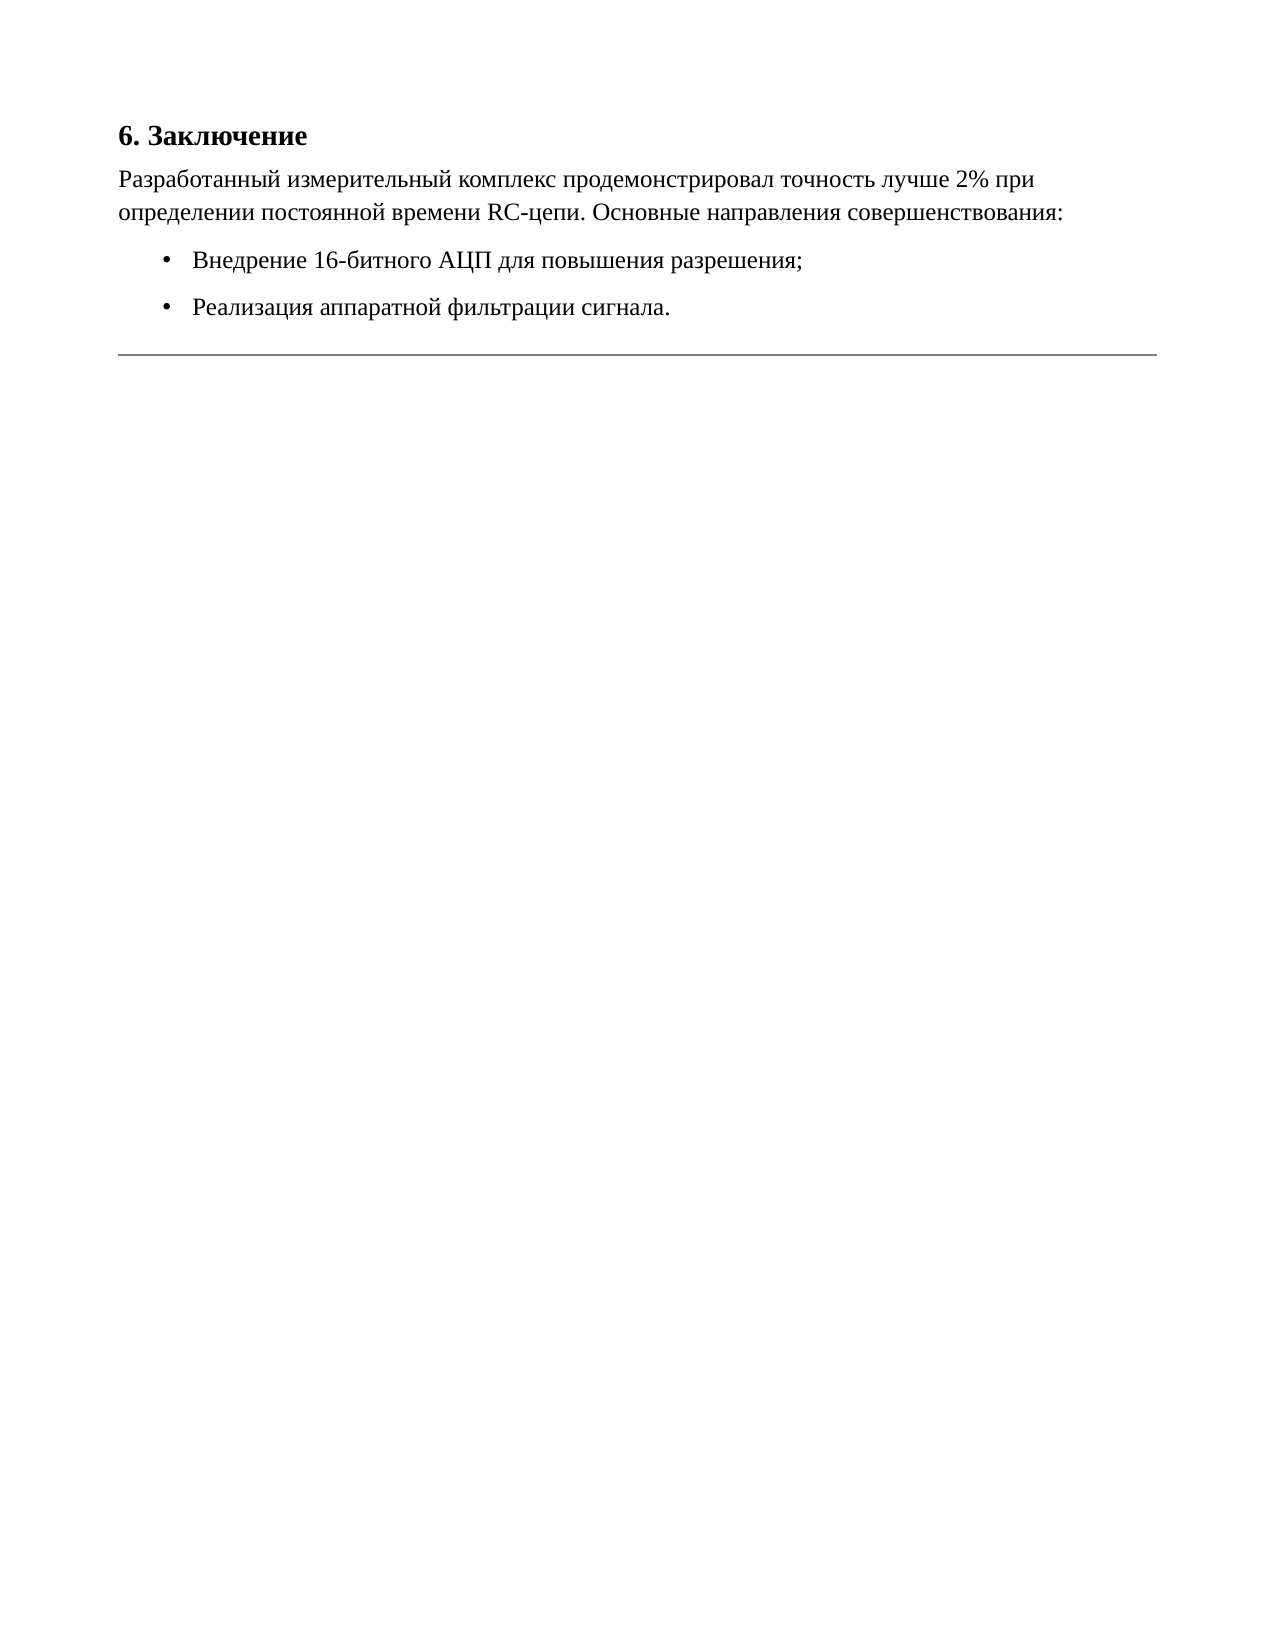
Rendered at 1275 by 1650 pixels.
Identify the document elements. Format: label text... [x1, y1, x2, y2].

subtitle 6. Заключение [118, 118, 1157, 152]
text Разработанный измерительный комплекс продемонстрировал точность лучше 2% при определении постоянной времени RC-цепи. Основные направления совершенствования: [118, 164, 1157, 226]
list Внедрение 16-битного АЦП для повышения разрешения; [162, 245, 1157, 273]
list Реализация аппаратной фильтрации сигнала. [162, 292, 1157, 321]
